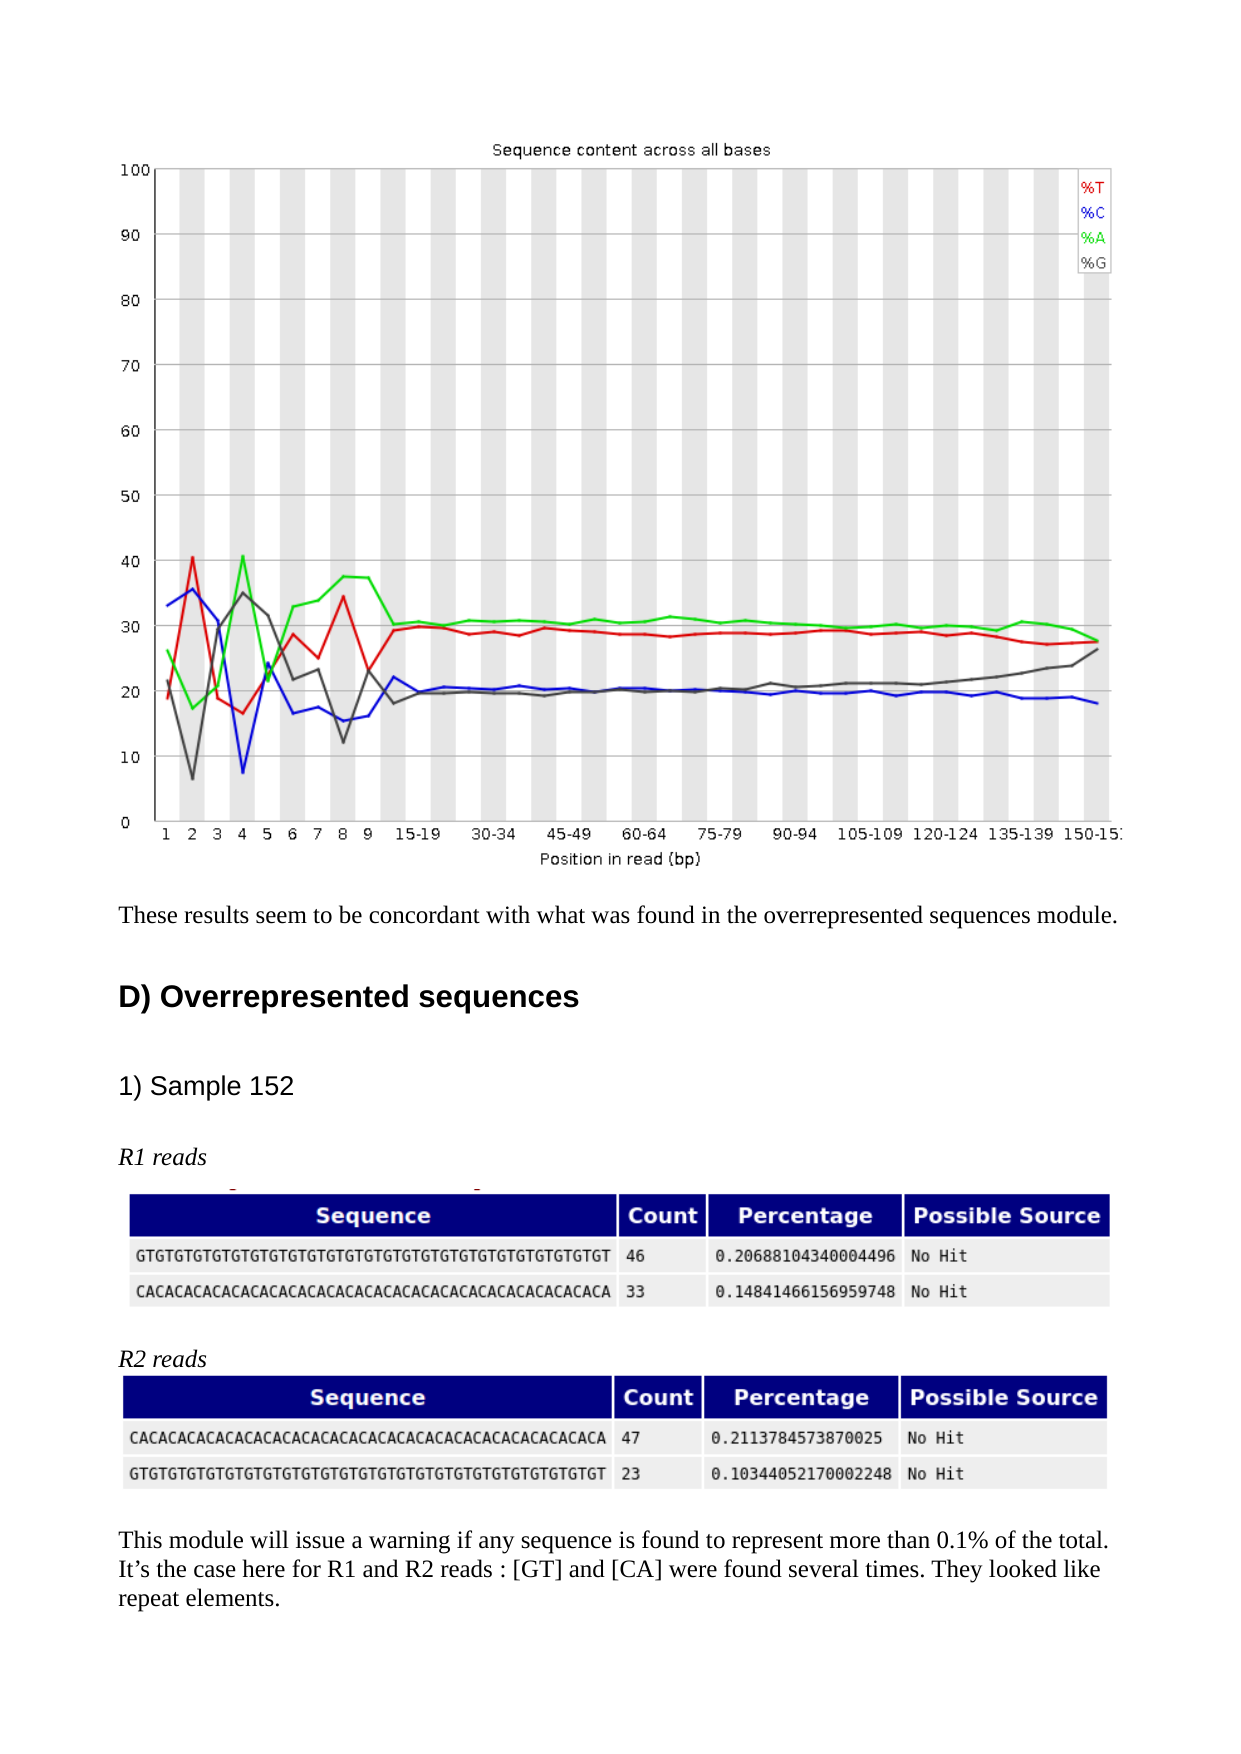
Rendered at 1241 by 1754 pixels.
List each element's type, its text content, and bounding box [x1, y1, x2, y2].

subtitle 1) Sample 152 [118, 1070, 1122, 1101]
text R1 reads [118, 1142, 1122, 1171]
text R2 reads [118, 1344, 1122, 1372]
text This module will issue a warning if any sequence is found to represent more than 0.1% of the total. It’s the case here for R1 and R2 reads : [GT] and [CA] were found several times. They looked like repeat elements. [118, 1526, 1122, 1612]
subtitle D) Overrepresented sequences [118, 978, 1122, 1014]
picture [118, 118, 1123, 871]
picture [118, 1189, 1123, 1316]
text These results seem to be concordant with what was found in the overrepresented sequences module. [118, 900, 1122, 928]
picture [118, 1372, 1123, 1497]
